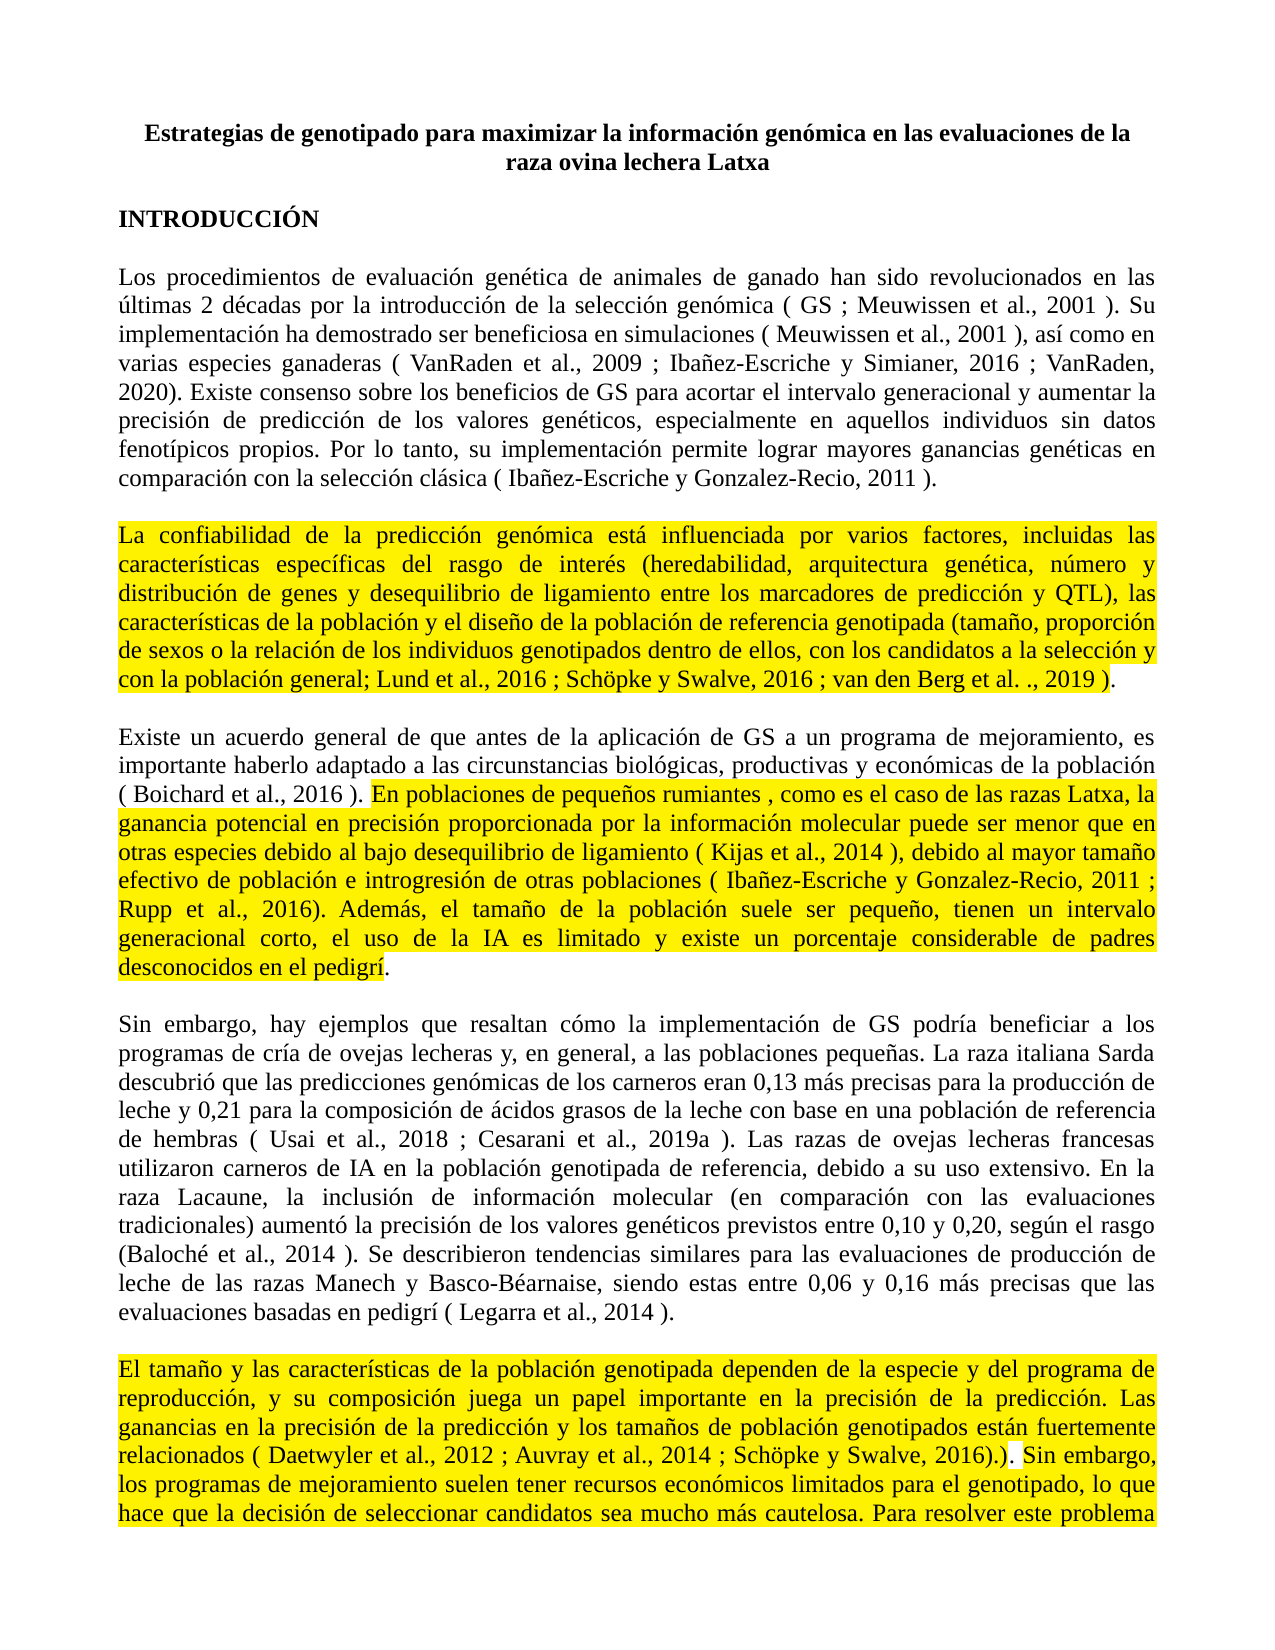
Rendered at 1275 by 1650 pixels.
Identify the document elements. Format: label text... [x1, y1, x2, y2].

text El tamaño y las características de la población genotipada dependen de la especie y del programa de reproducción, y su composición juega un papel importante en la precisión de la predicción. Las ganancias en la precisión de la predicción y los tamaños de población genotipados están fuertemente relacionados ( Daetwyler et al., 2012 ; Auvray et al., 2014 ; Schöpke y Swalve, 2016).). Sin embargo, los programas de mejoramiento suelen tener recursos económicos limitados para el genotipado, lo que hace que la decisión de seleccionar candidatos sea mucho más cautelosa. Para resolver este problema [118, 1354, 1157, 1527]
text Sin embargo, hay ejemplos que resaltan cómo la implementación de GS podría beneficiar a los programas de cría de ovejas lecheras y, en general, a las poblaciones pequeñas. La raza italiana Sarda descubrió que las predicciones genómicas de los carneros eran 0,13 más precisas para la producción de leche y 0,21 para la composición de ácidos grasos de la leche con base en una población de referencia de hembras ( Usai et al., 2018 ; Cesarani et al., 2019a ). Las razas de ovejas lecheras francesas utilizaron carneros de IA en la población genotipada de referencia, debido a su uso extensivo. En la raza Lacaune, la inclusión de información molecular (en comparación con las evaluaciones tradicionales) aumentó la precisión de los valores genéticos previstos entre 0,10 y 0,20, según el rasgo (Baloché et al., 2014 ). Se describieron tendencias similares para las evaluaciones de producción de leche de las razas Manech y Basco-Béarnaise, siendo estas entre 0,06 y 0,16 más precisas que las evaluaciones basadas en pedigrí ( Legarra et al., 2014 ). [118, 1009, 1157, 1326]
text INTRODUCCIÓN [118, 204, 1157, 233]
text Los procedimientos de evaluación genética de animales de ganado han sido revolucionados en las últimas 2 décadas por la introducción de la selección genómica ( GS ; Meuwissen et al., 2001 ). Su implementación ha demostrado ser beneficiosa en simulaciones ( Meuwissen et al., 2001 ), así como en varias especies ganaderas ( VanRaden et al., 2009 ; Ibañez-Escriche y Simianer, 2016 ; VanRaden, 2020). Existe consenso sobre los beneficios de GS para acortar el intervalo generacional y aumentar la precisión de predicción de los valores genéticos, especialmente en aquellos individuos sin datos fenotípicos propios. Por lo tanto, su implementación permite lograr mayores ganancias genéticas en comparación con la selección clásica ( Ibañez-Escriche y Gonzalez-Recio, 2011 ). [118, 262, 1157, 492]
text Estrategias de genotipado para maximizar la información genómica en las evaluaciones de la raza ovina lechera Latxa [118, 118, 1157, 176]
text Existe un acuerdo general de que antes de la aplicación de GS a un programa de mejoramiento, es importante haberlo adaptado a las circunstancias biológicas, productivas y económicas de la población ( Boichard et al., 2016 ). En poblaciones de pequeños rumiantes , como es el caso de las razas Latxa, la ganancia potencial en precisión proporcionada por la información molecular puede ser menor que en otras especies debido al bajo desequilibrio de ligamiento ( Kijas et al., 2014 ), debido al mayor tamaño efectivo de población e introgresión de otras poblaciones ( Ibañez-Escriche y Gonzalez-Recio, 2011 ; Rupp et al., 2016). Además, el tamaño de la población suele ser pequeño, tienen un intervalo generacional corto, el uso de la IA es limitado y existe un porcentaje considerable de padres desconocidos en el pedigrí. [118, 722, 1157, 981]
text La confiabilidad de la predicción genómica está influenciada por varios factores, incluidas las características específicas del rasgo de interés (heredabilidad, arquitectura genética, número y distribución de genes y desequilibrio de ligamiento entre los marcadores de predicción y QTL), las características de la población y el diseño de la población de referencia genotipada (tamaño, proporción de sexos o la relación de los individuos genotipados dentro de ellos, con los candidatos a la selección y con la población general; Lund et al., 2016 ; Schöpke y Swalve, 2016 ; van den Berg et al. ., 2019 ). [118, 521, 1157, 693]
